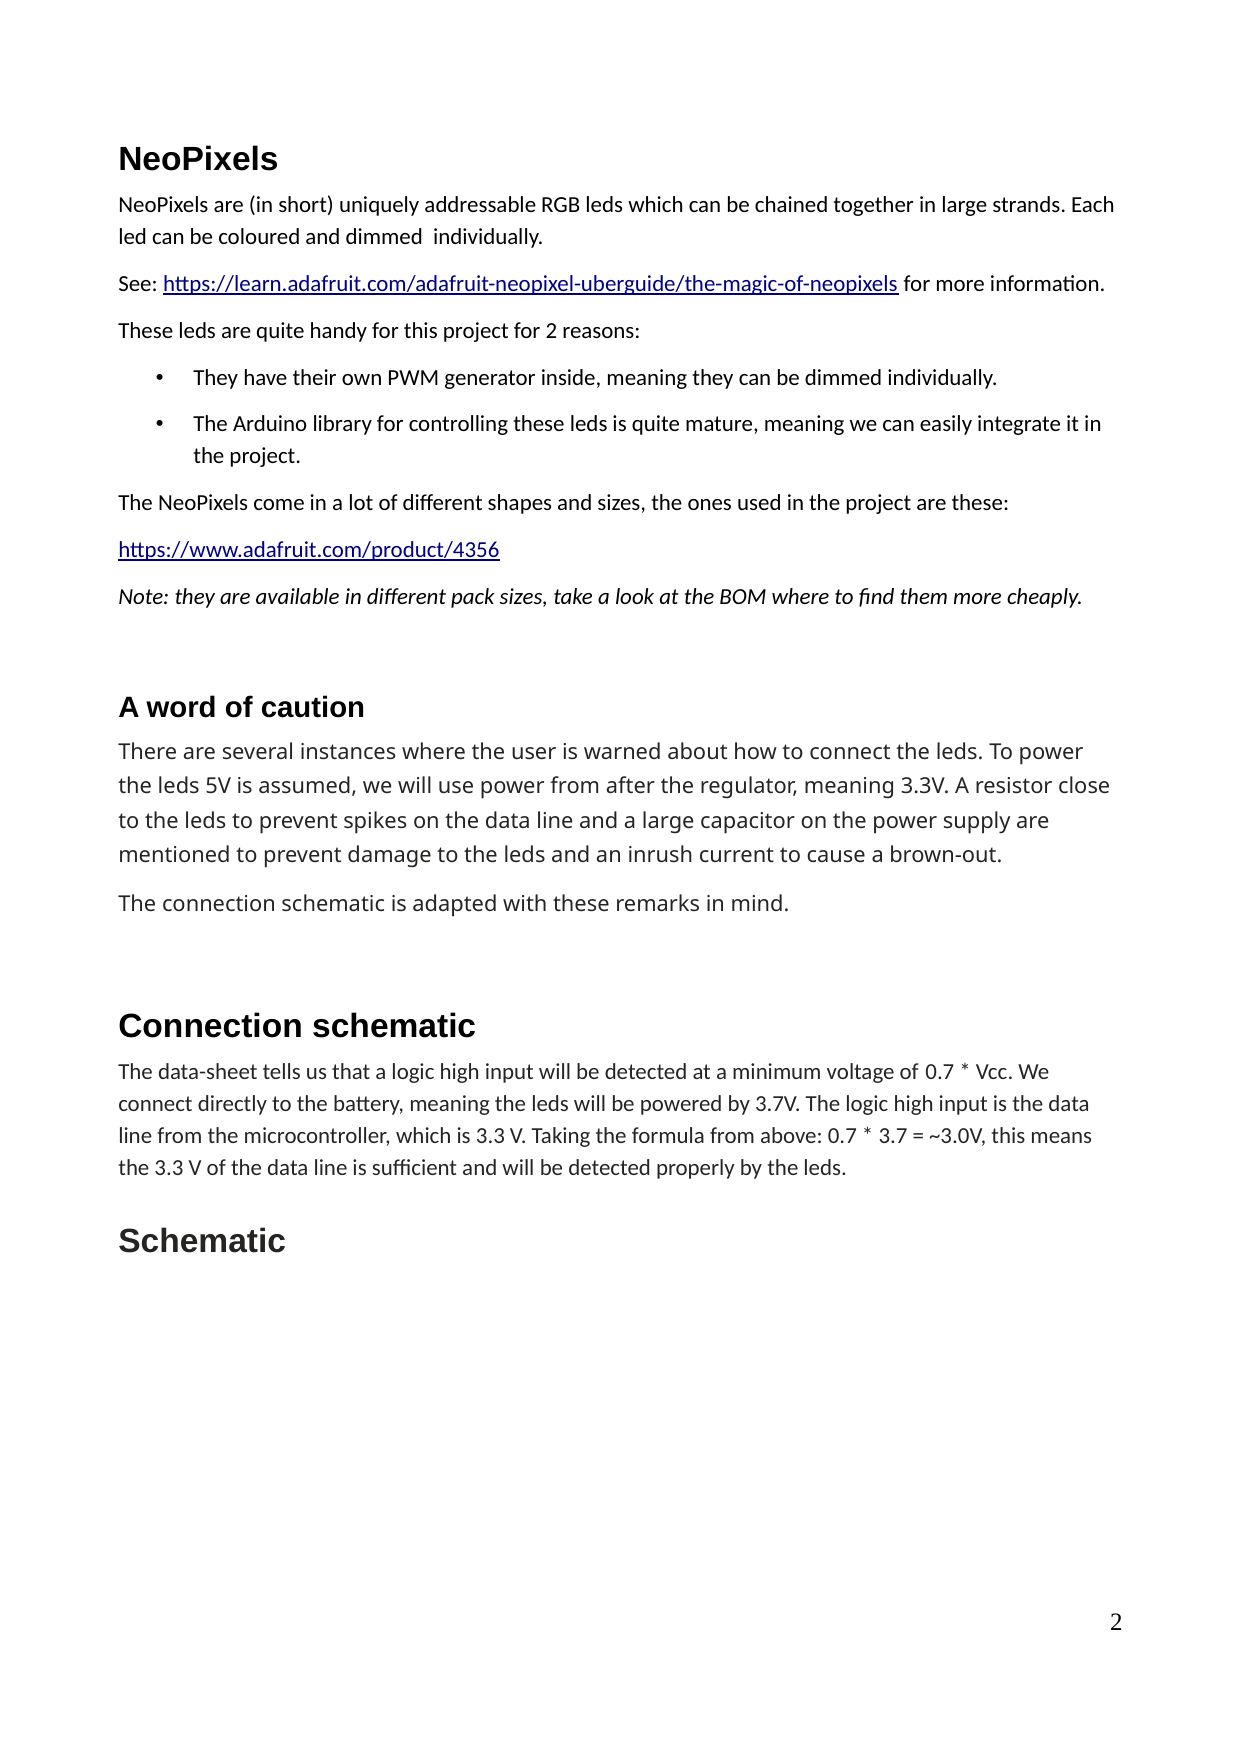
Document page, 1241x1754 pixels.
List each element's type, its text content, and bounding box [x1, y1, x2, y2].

text https://www.adafruit.com/product/4356 [118, 535, 1122, 563]
text NeoPixels are (in short) uniquely addressable RGB leds which can be chained together in large strands. Each led can be coloured and dimmed individually. [118, 190, 1122, 250]
subtitle Connection schematic [118, 1006, 1122, 1044]
text The connection schematic is adapted with these remarks in mind. [118, 887, 1122, 917]
list The Arduino library for controlling these leds is quite mature, meaning we can easily integrate it in the project. [156, 409, 1122, 469]
text The NeoPixels come in a lot of different shapes and sizes, the ones used in the project are these: [118, 488, 1122, 516]
list They have their own PWM generator inside, meaning they can be dimmed individually. [156, 363, 1122, 391]
text There are several instances where the user is warned about how to connect the leds. To power the leds 5V is assumed, we will use power from after the regulator, meaning 3.3V. A resistor close to the leds to prevent spikes on the data line and a large capacitor on the power supply are mentioned to prevent damage to the leds and an inrush current to cause a brown-out. [118, 736, 1122, 868]
text The data-sheet tells us that a logic high input will be detected at a minimum voltage of 0.7 * Vcc. We connect directly to the battery, meaning the leds will be powered by 3.7V. The logic high input is the data line from the microcontroller, which is 3.3 V. Taking the formula from above: 0.7 * 3.7 = ~3.0V, this means the 3.3 V of the data line is sufficient and will be detected properly by the leds. [118, 1057, 1122, 1182]
text See: https://learn.adafruit.com/adafruit-neopixel-uberguide/the-magic-of-neopixels for more information. [118, 269, 1122, 297]
subtitle Schematic [118, 1221, 1122, 1260]
text These leds are quite handy for this project for 2 reasons: [118, 316, 1122, 344]
subtitle A word of caution [118, 690, 1122, 724]
text Note: they are available in different pack sizes, take a look at the BOM where to find them more cheaply. [118, 582, 1122, 610]
subtitle NeoPixels [118, 139, 1122, 178]
